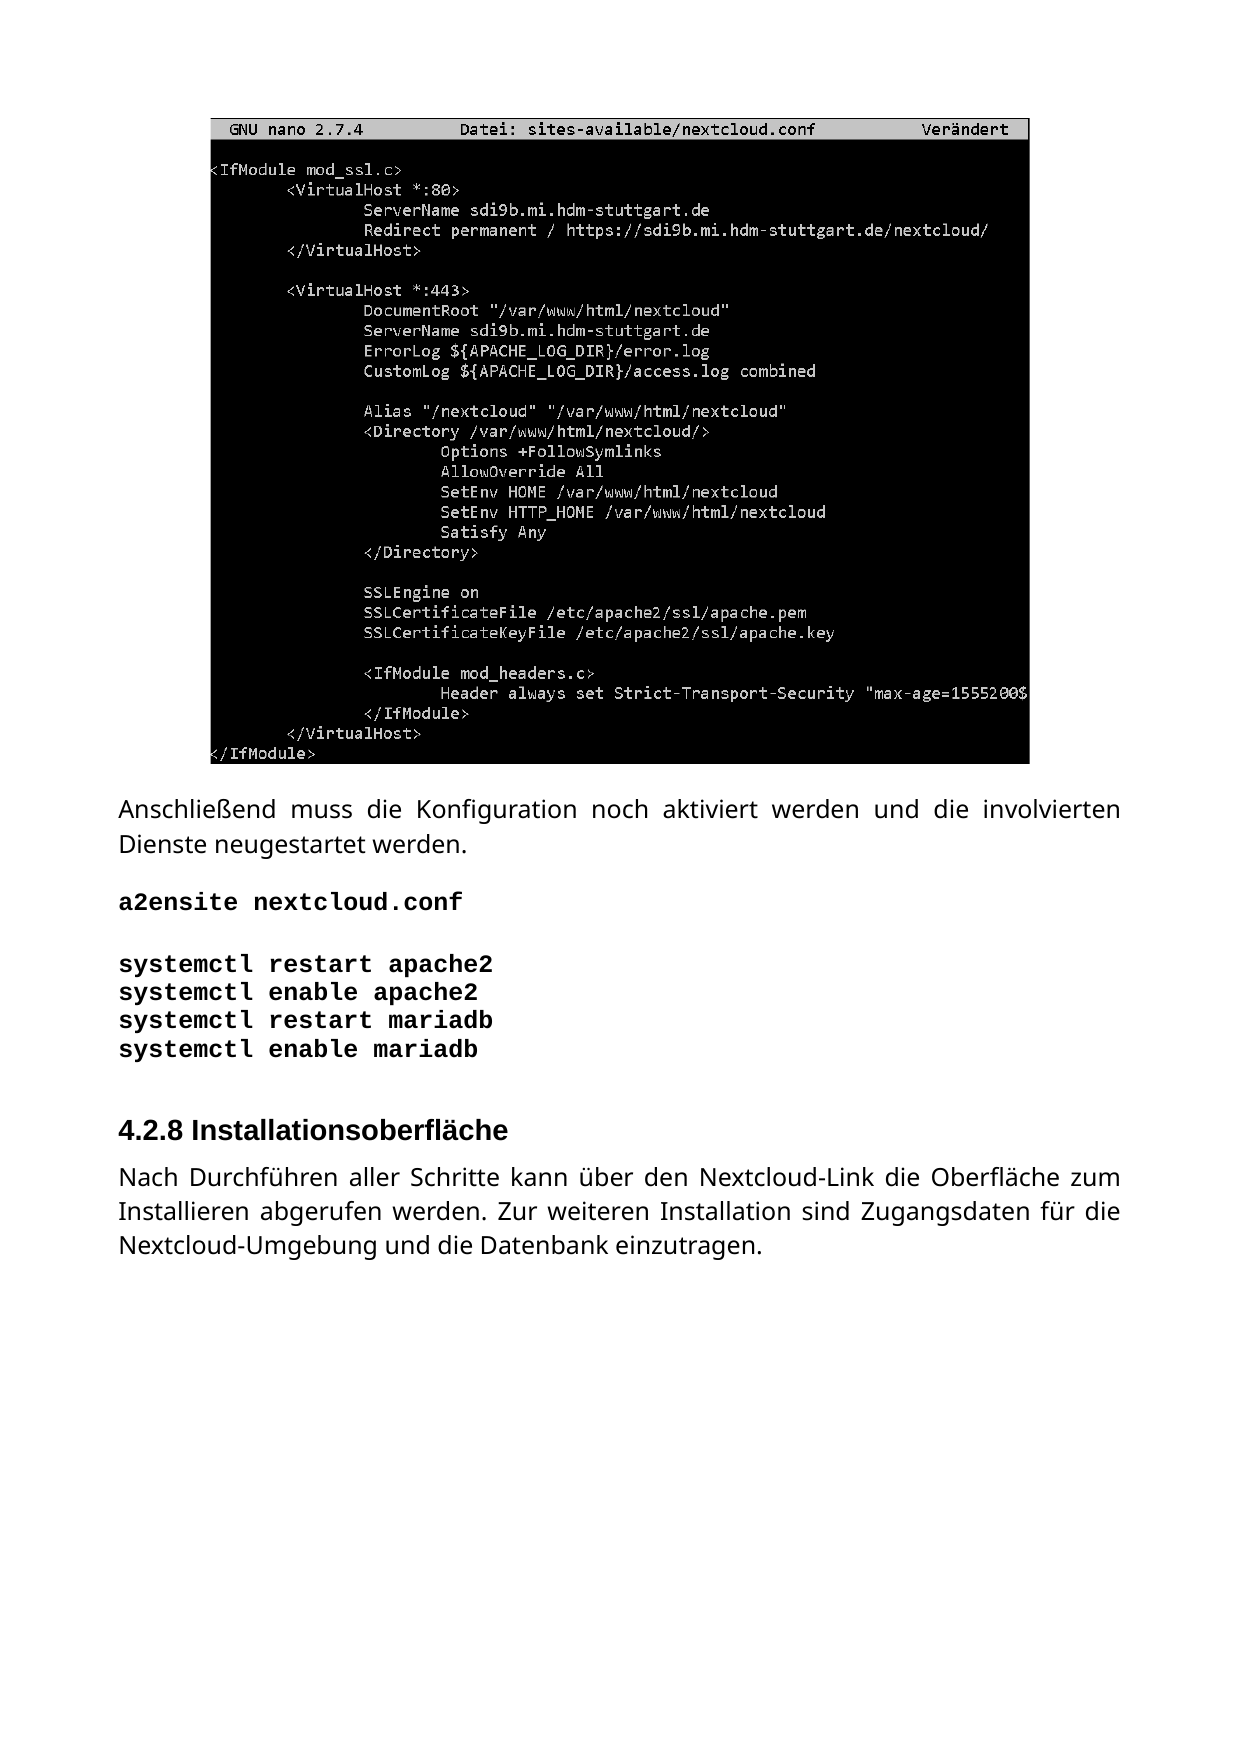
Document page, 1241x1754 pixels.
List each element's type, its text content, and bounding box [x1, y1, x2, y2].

text Anschließend muss die Konfiguration noch aktiviert werden und die involvierten Dienste neugestartet werden. [118, 792, 1122, 860]
text Nach Durchführen aller Schritte kann über den Nextcloud-Link die Oberfläche zum Installieren abgerufen werden. Zur weiteren Installation sind Zugangsdaten für die Nextcloud-Umgebung und die Datenbank einzutragen. [118, 1159, 1122, 1262]
text systemctl enable apache2 [118, 980, 1122, 1008]
picture [210, 118, 1030, 764]
text systemctl restart apache2 [118, 951, 1122, 980]
subtitle 4.2.8 Installationsoberfläche [118, 1113, 1122, 1147]
text systemctl restart mariadb [118, 1008, 1122, 1036]
text a2ensite nextcloud.conf [118, 889, 1122, 917]
text systemctl enable mariadb [118, 1036, 1122, 1065]
